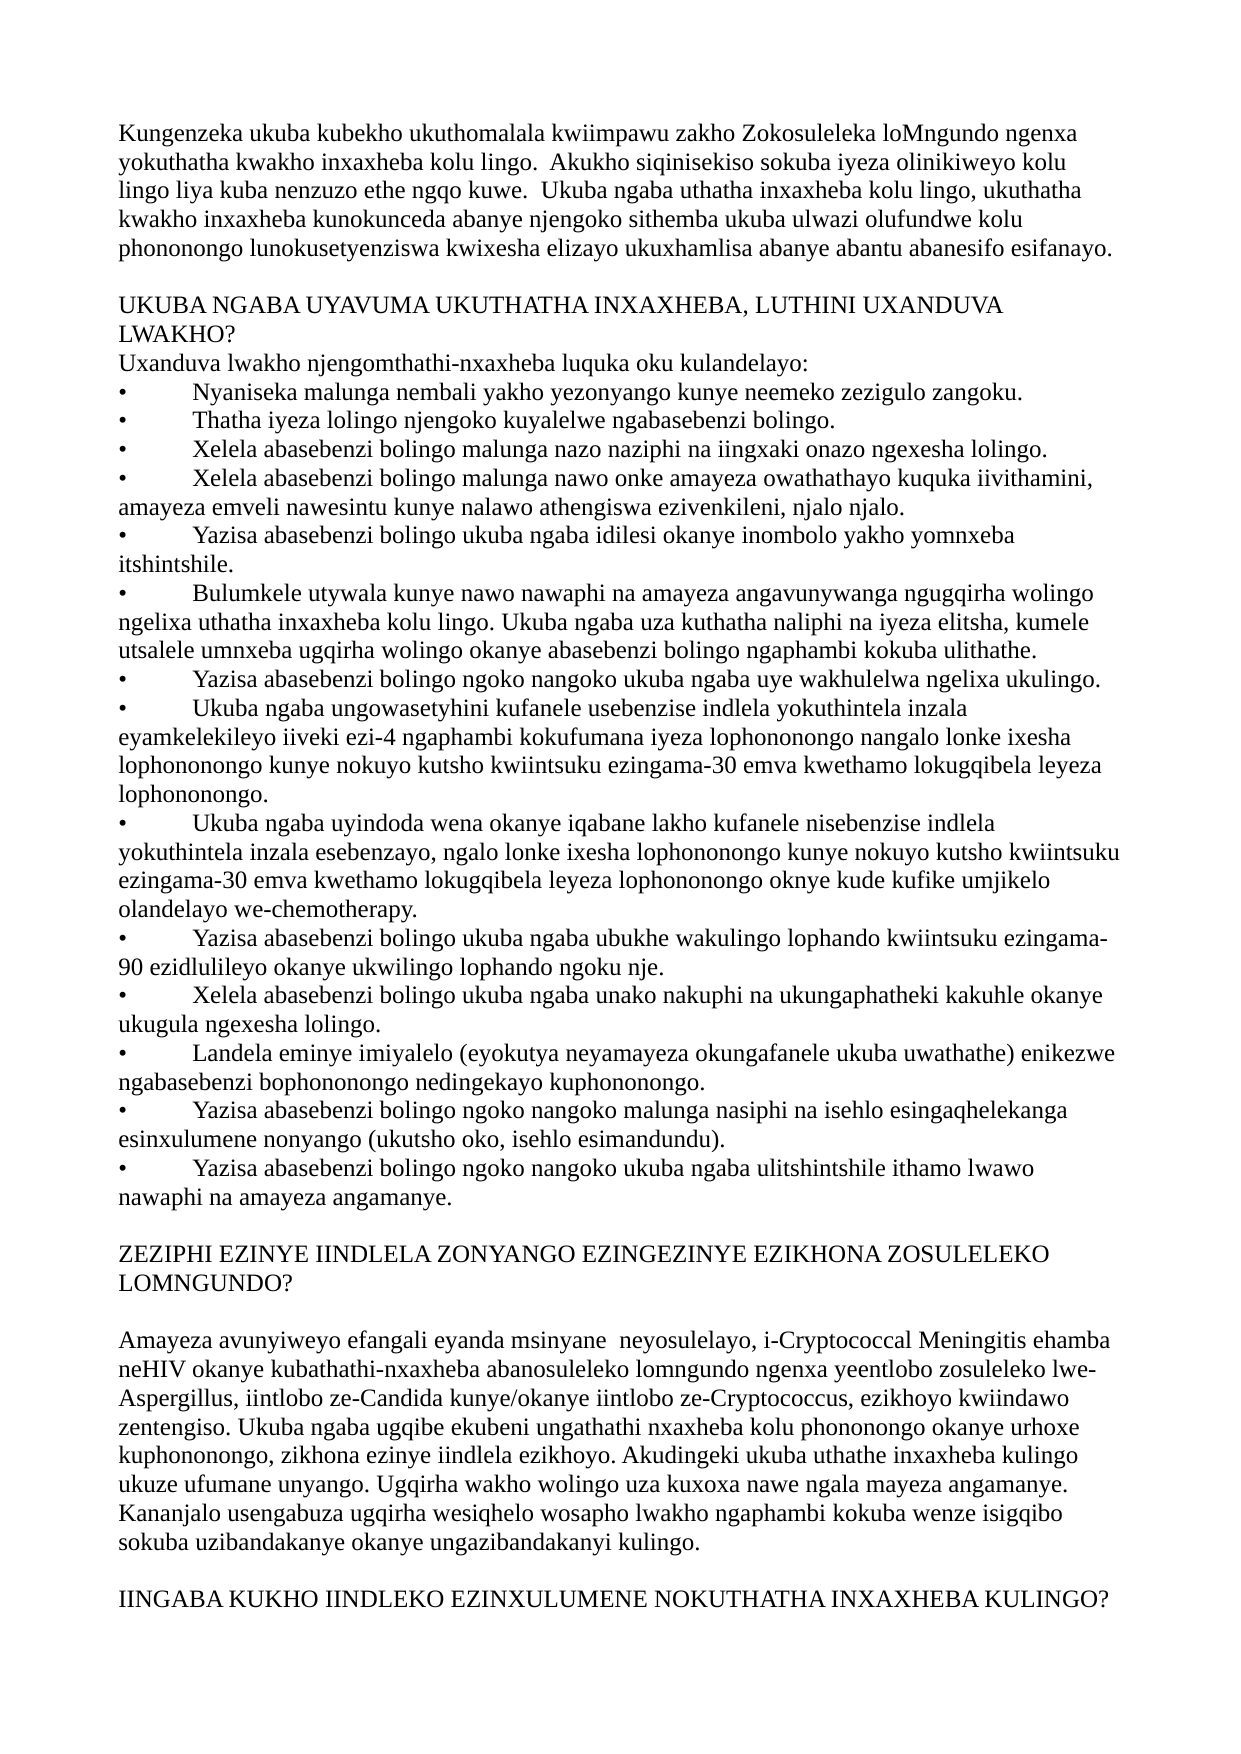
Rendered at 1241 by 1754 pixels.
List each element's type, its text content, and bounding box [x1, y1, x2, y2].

text • Xelela abasebenzi bolingo malunga nazo naziphi na iingxaki onazo ngexesha lolingo. [118, 434, 1122, 463]
text Kungenzeka ukuba kubekho ukuthomalala kwiimpawu zakho Zokosuleleka loMngundo ngenxa yokuthatha kwakho inxaxheba kolu lingo. Akukho siqinisekiso sokuba iyeza olinikiweyo kolu lingo liya kuba nenzuzo ethe ngqo kuwe. Ukuba ngaba uthatha inxaxheba kolu lingo, ukuthatha kwakho inxaxheba kunokunceda abanye njengoko sithemba ukuba ulwazi olufundwe kolu phononongo lunokusetyenziswa kwixesha elizayo ukuxhamlisa abanye abantu abanesifo esifanayo. [118, 118, 1122, 262]
text • Yazisa abasebenzi bolingo ukuba ngaba idilesi okanye inombolo yakho yomnxeba itshintshile. [118, 521, 1122, 578]
text • Ukuba ngaba ungowasetyhini kufanele usebenzise indlela yokuthintela inzala eyamkelekileyo iiveki ezi-4 ngaphambi kokufumana iyeza lophononongo nangalo lonke ixesha lophononongo kunye nokuyo kutsho kwiintsuku ezingama-30 emva kwethamo lokugqibela leyeza lophononongo. [118, 693, 1122, 808]
text • Bulumkele utywala kunye nawo nawaphi na amayeza angavunywanga ngugqirha wolingo ngelixa uthatha inxaxheba kolu lingo. Ukuba ngaba uza kuthatha naliphi na iyeza elitsha, kumele utsalele umnxeba ugqirha wolingo okanye abasebenzi bolingo ngaphambi kokuba ulithathe. [118, 578, 1122, 664]
text • Xelela abasebenzi bolingo malunga nawo onke amayeza owathathayo kuquka iivithamini, amayeza emveli nawesintu kunye nalawo athengiswa ezivenkileni, njalo njalo. [118, 463, 1122, 521]
text • Xelela abasebenzi bolingo ukuba ngaba unako nakuphi na ukungaphatheki kakuhle okanye ukugula ngexesha lolingo. [118, 981, 1122, 1038]
text Uxanduva lwakho njengomthathi-nxaxheba luquka oku kulandelayo: [118, 348, 1122, 377]
text • Yazisa abasebenzi bolingo ngoko nangoko ukuba ngaba ulitshintshile ithamo lwawo nawaphi na amayeza angamanye. [118, 1153, 1122, 1211]
text • Landela eminye imiyalelo (eyokutya neyamayeza okungafanele ukuba uwathathe) enikezwe ngabasebenzi bophononongo nedingekayo kuphononongo. [118, 1038, 1122, 1096]
text • Yazisa abasebenzi bolingo ukuba ngaba ubukhe wakulingo lophando kwiintsuku ezingama-90 ezidlulileyo okanye ukwilingo lophando ngoku nje. [118, 923, 1122, 981]
text • Yazisa abasebenzi bolingo ngoko nangoko malunga nasiphi na isehlo esingaqhelekanga esinxulumene nonyango (ukutsho oko, isehlo esimandundu). [118, 1096, 1122, 1153]
text • Ukuba ngaba uyindoda wena okanye iqabane lakho kufanele nisebenzise indlela yokuthintela inzala esebenzayo, ngalo lonke ixesha lophononongo kunye nokuyo kutsho kwiintsuku ezingama-30 emva kwethamo lokugqibela leyeza lophononongo oknye kude kufike umjikelo olandelayo we-chemotherapy. [118, 808, 1122, 923]
text UKUBA NGABA UYAVUMA UKUTHATHA INXAXHEBA, LUTHINI UXANDUVA LWAKHO? [118, 291, 1122, 348]
text Amayeza avunyiweyo efangali eyanda msinyane neyosulelayo, i-Cryptococcal Meningitis ehamba neHIV okanye kubathathi-nxaxheba abanosuleleko lomngundo ngenxa yeentlobo zosuleleko lwe-Aspergillus, iintlobo ze-Candida kunye/okanye iintlobo ze-Cryptococcus, ezikhoyo kwiindawo zentengiso. Ukuba ngaba ugqibe ekubeni ungathathi nxaxheba kolu phononongo okanye urhoxe kuphononongo, zikhona ezinye iindlela ezikhoyo. Akudingeki ukuba uthathe inxaxheba kulingo ukuze ufumane unyango. Ugqirha wakho wolingo uza kuxoxa nawe ngala mayeza angamanye. Kananjalo usengabuza ugqirha wesiqhelo wosapho lwakho ngaphambi kokuba wenze isigqibo sokuba uzibandakanye okanye ungazibandakanyi kulingo. [118, 1326, 1122, 1556]
text • Yazisa abasebenzi bolingo ngoko nangoko ukuba ngaba uye wakhulelwa ngelixa ukulingo. [118, 664, 1122, 693]
text • Nyaniseka malunga nembali yakho yezonyango kunye neemeko zezigulo zangoku. [118, 377, 1122, 406]
text • Thatha iyeza lolingo njengoko kuyalelwe ngabasebenzi bolingo. [118, 406, 1122, 434]
text IINGABA KUKHO IINDLEKO EZINXULUMENE NOKUTHATHA INXAXHEBA KULINGO? [118, 1584, 1122, 1613]
text ZEZIPHI EZINYE IINDLELA ZONYANGO EZINGEZINYE EZIKHONA ZOSULELEKO LOMNGUNDO? [118, 1239, 1122, 1297]
